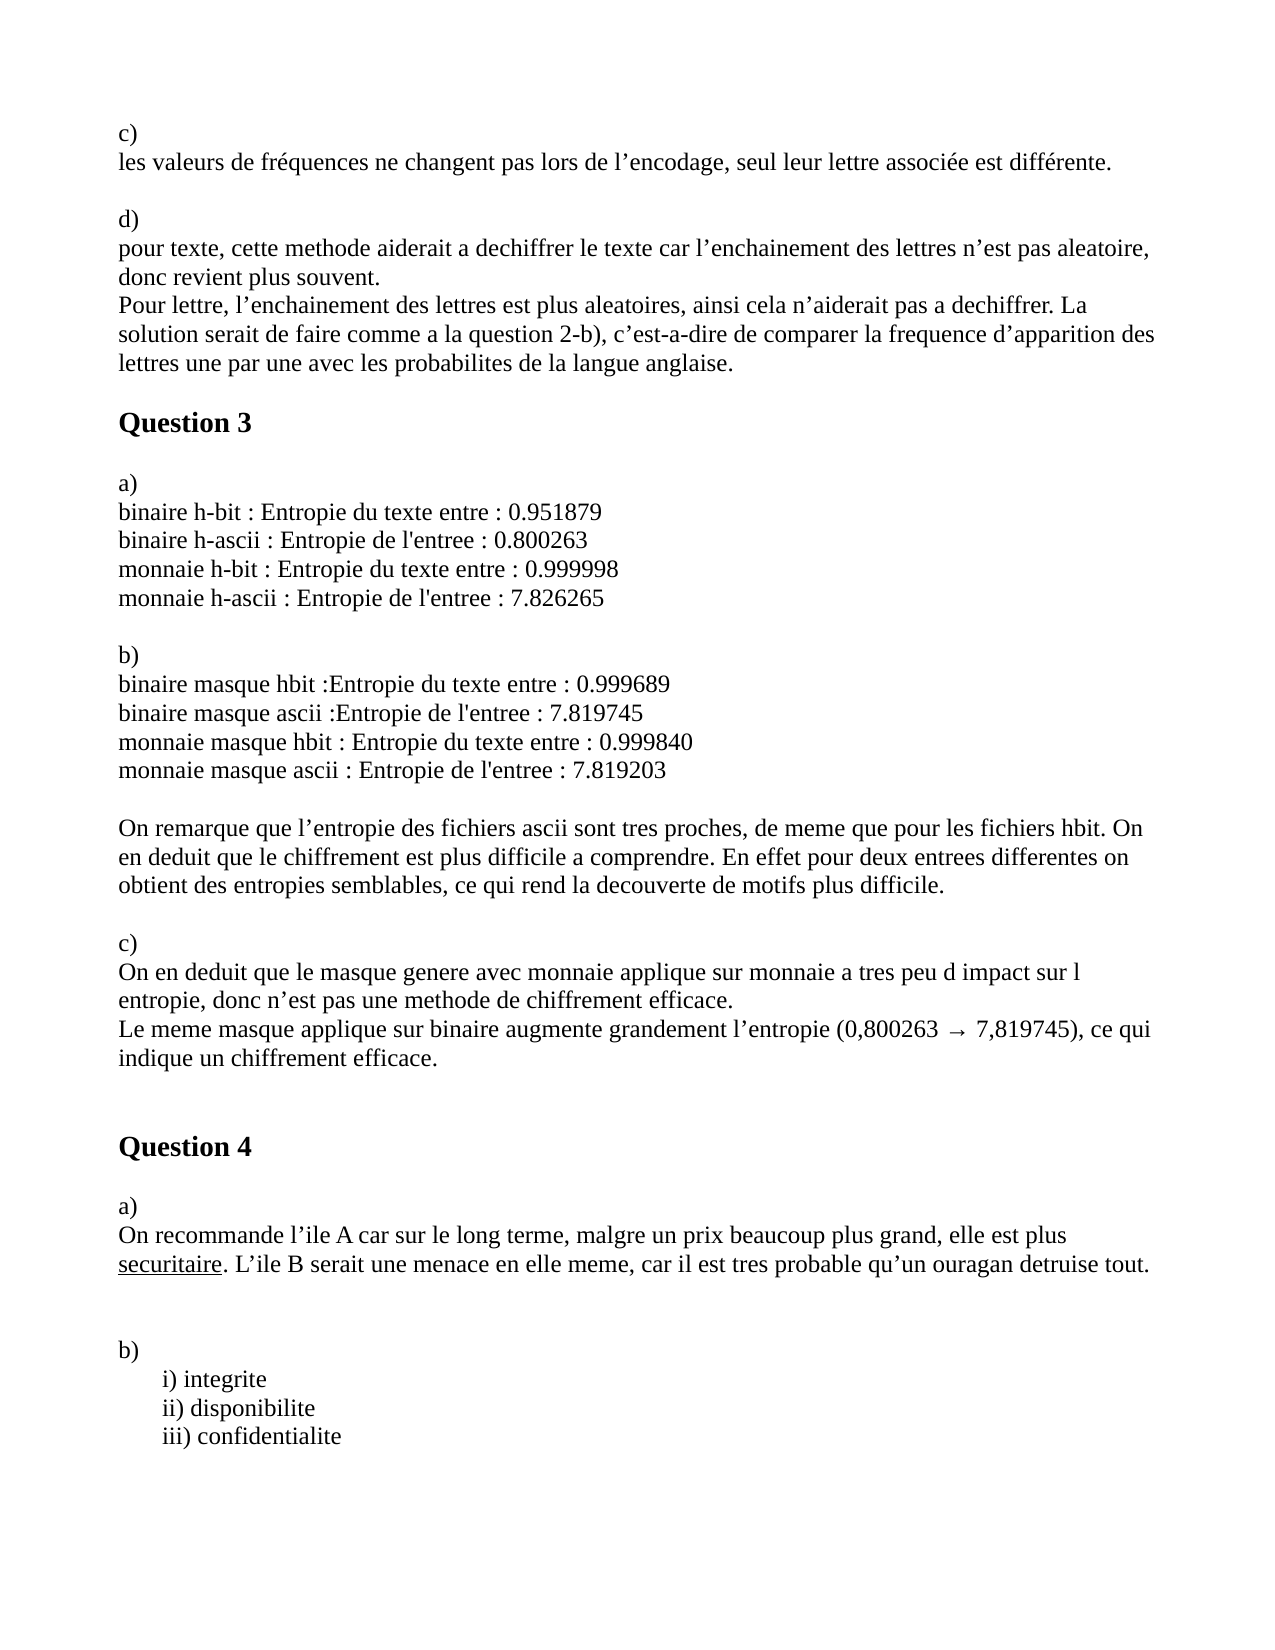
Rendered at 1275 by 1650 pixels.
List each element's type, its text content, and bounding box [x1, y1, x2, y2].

text Question 3 [118, 406, 1157, 439]
text On recommande l’ile A car sur le long terme, malgre un prix beaucoup plus grand, elle est plus securitaire. L’ile B serait une menace en elle meme, car il est tres probable qu’un ouragan detruise tout. [118, 1220, 1157, 1278]
text les valeurs de fréquences ne changent pas lors de l’encodage, seul leur lettre associée est différente. [118, 147, 1157, 176]
text iii) confidentialite [118, 1421, 1157, 1450]
text Pour lettre, l’enchainement des lettres est plus aleatoires, ainsi cela n’aiderait pas a dechiffrer. La solution serait de faire comme a la question 2-b), c’est-a-dire de comparer la frequence d’apparition des lettres une par une avec les probabilites de la langue anglaise. [118, 291, 1157, 377]
text b) [118, 1335, 1157, 1364]
text b) [118, 640, 1157, 669]
text Le meme masque applique sur binaire augmente grandement l’entropie (0,800263 → 7,819745), ce qui indique un chiffrement efficace. [118, 1014, 1157, 1072]
text d) [118, 204, 1157, 233]
text monnaie h-bit : Entropie du texte entre : 0.999998 [118, 554, 1157, 583]
text i) integrite [118, 1364, 1157, 1393]
text a) [118, 1191, 1157, 1220]
text binaire h-ascii : Entropie de l'entree : 0.800263 [118, 525, 1157, 554]
text pour texte, cette methode aiderait a dechiffrer le texte car l’enchainement des lettres n’est pas aleatoire, donc revient plus souvent. [118, 233, 1157, 291]
text ii) disponibilite [118, 1393, 1157, 1421]
text c) [118, 928, 1157, 957]
text monnaie masque ascii : Entropie de l'entree : 7.819203 [118, 755, 1157, 784]
text binaire masque ascii :Entropie de l'entree : 7.819745 [118, 698, 1157, 727]
text monnaie masque hbit : Entropie du texte entre : 0.999840 [118, 727, 1157, 755]
text c) [118, 118, 1157, 147]
text binaire h-bit : Entropie du texte entre : 0.951879 [118, 497, 1157, 525]
text a) [118, 468, 1157, 497]
text Question 4 [118, 1129, 1157, 1163]
text On en deduit que le masque genere avec monnaie applique sur monnaie a tres peu d impact sur l entropie, donc n’est pas une methode de chiffrement efficace. [118, 957, 1157, 1014]
text binaire masque hbit :Entropie du texte entre : 0.999689 [118, 669, 1157, 698]
text monnaie h-ascii : Entropie de l'entree : 7.826265 [118, 583, 1157, 612]
text On remarque que l’entropie des fichiers ascii sont tres proches, de meme que pour les fichiers hbit. On en deduit que le chiffrement est plus difficile a comprendre. En effet pour deux entrees differentes on obtient des entropies semblables, ce qui rend la decouverte de motifs plus difficile. [118, 813, 1157, 899]
